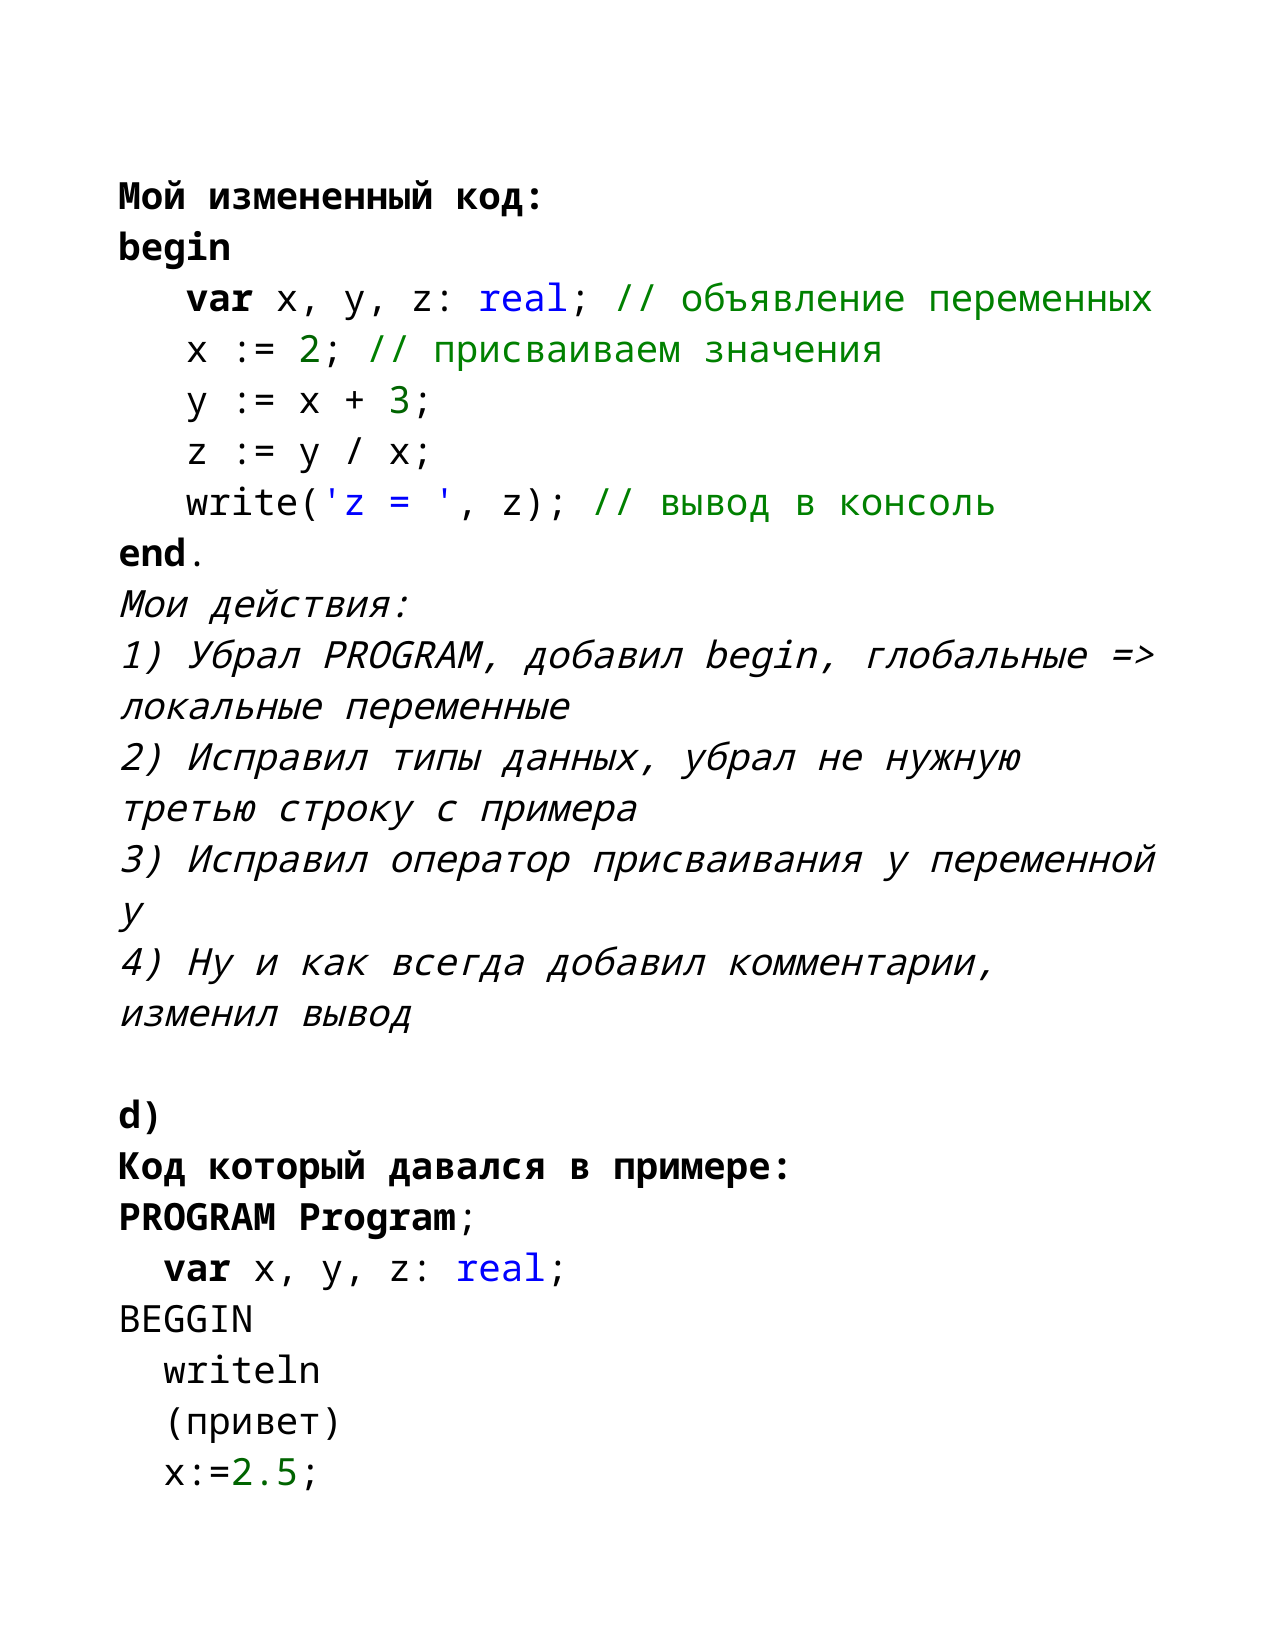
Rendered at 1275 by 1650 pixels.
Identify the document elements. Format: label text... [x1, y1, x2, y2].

text 2) Исправил типы данных, убрал не нужную третью строку с примера [118, 731, 1157, 833]
text BEGGIN [118, 1292, 1157, 1343]
text begin [118, 220, 1157, 271]
text d) [118, 1088, 1157, 1139]
text var x, y, z: real; // объявление переменных [118, 271, 1157, 322]
text write('z = ', z); // вывод в консоль [118, 475, 1157, 526]
text (привет) [118, 1394, 1157, 1445]
text writeln [118, 1343, 1157, 1394]
text 4) Ну и как всегда добавил комментарии, изменил вывод [118, 935, 1157, 1037]
text var x, y, z: real; [118, 1241, 1157, 1292]
text z := y / x; [118, 424, 1157, 475]
text x:=2.5; [118, 1445, 1157, 1496]
text end. [118, 526, 1157, 577]
text 1) Убрал PROGRAM, добавил begin, глобальные => локальные переменные [118, 628, 1157, 731]
text 3) Исправил оператор присваивания у переменной y [118, 833, 1157, 935]
text Код который давался в примере: [118, 1139, 1157, 1190]
text Мои действия: [118, 577, 1157, 628]
text Мой измененный код: [118, 169, 1157, 220]
text x := 2; // присваиваем значения [118, 322, 1157, 373]
text PROGRAM Program; [118, 1190, 1157, 1241]
text y := x + 3; [118, 373, 1157, 424]
